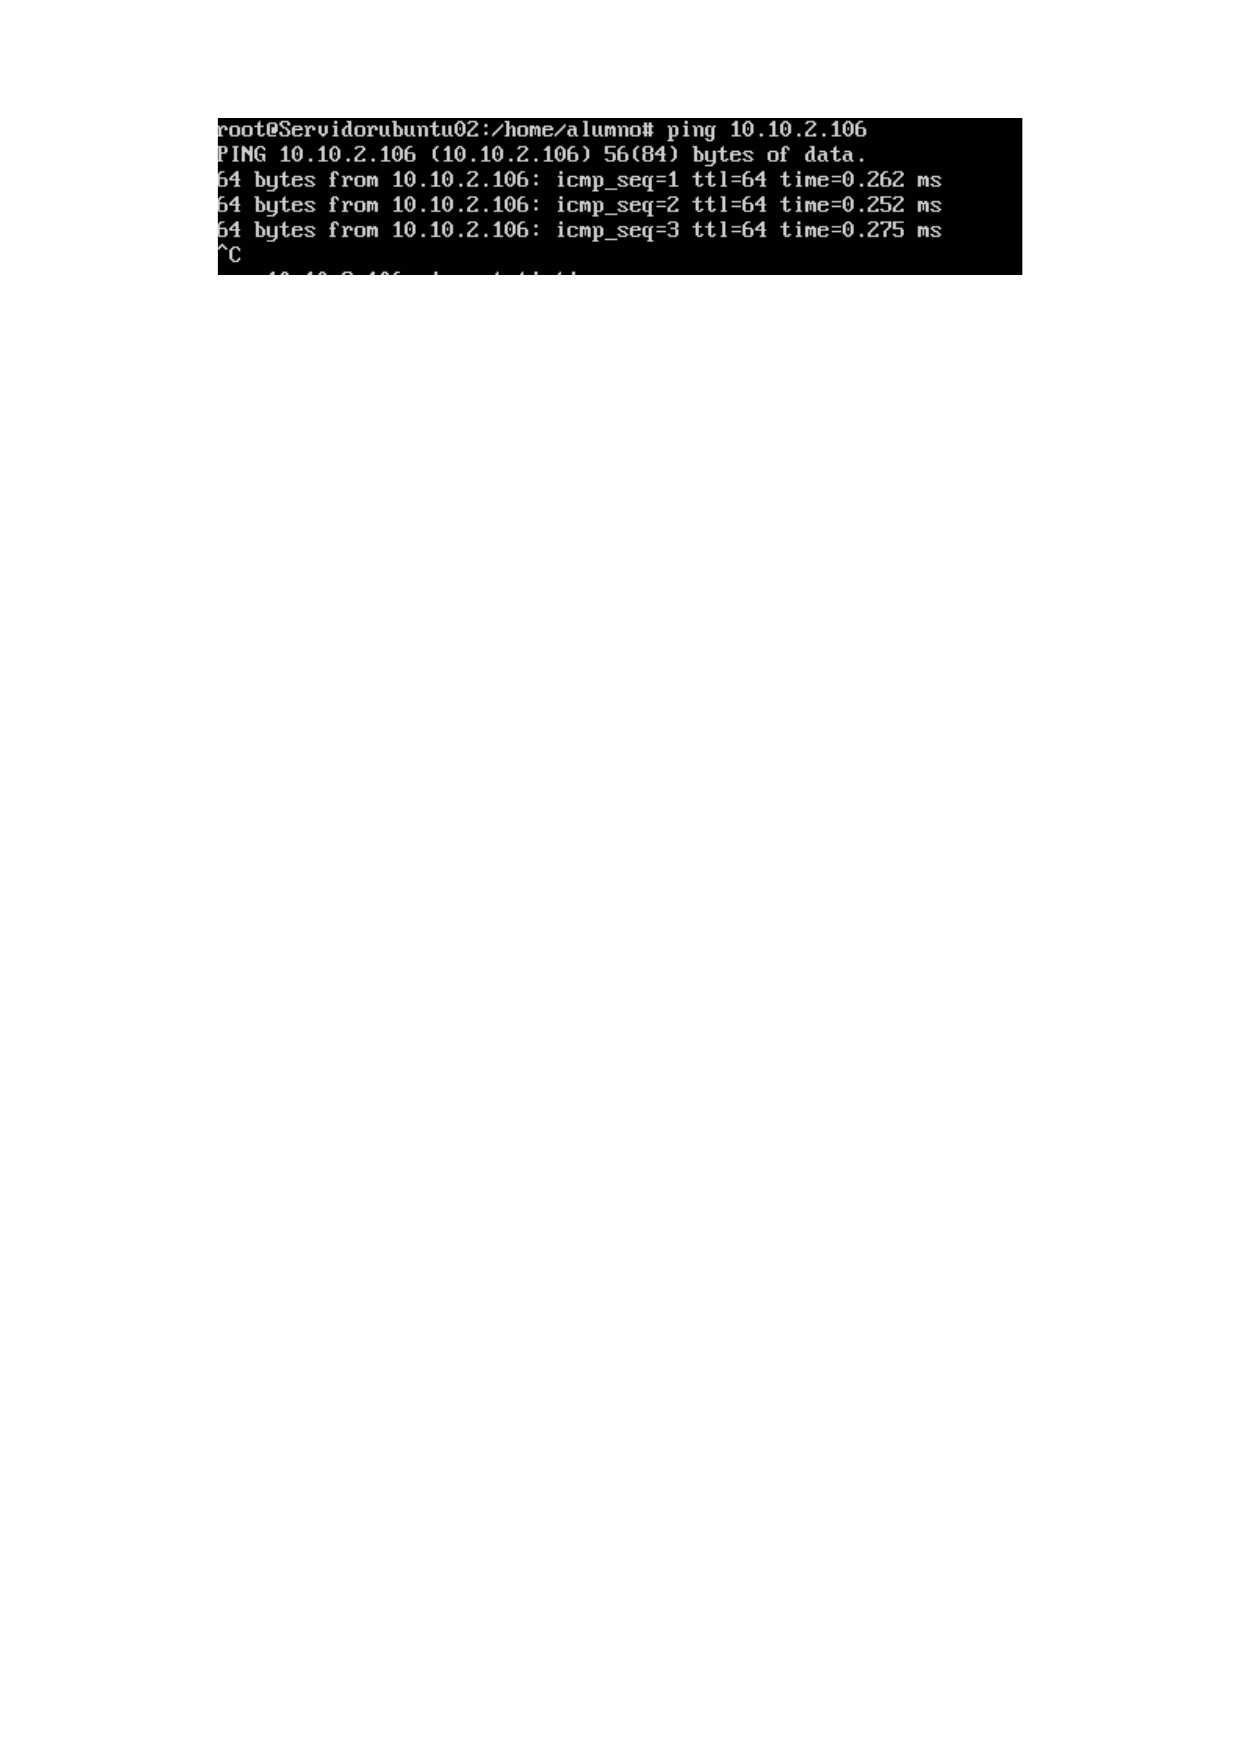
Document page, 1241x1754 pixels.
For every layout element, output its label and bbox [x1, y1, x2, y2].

picture [217, 118, 1023, 275]
